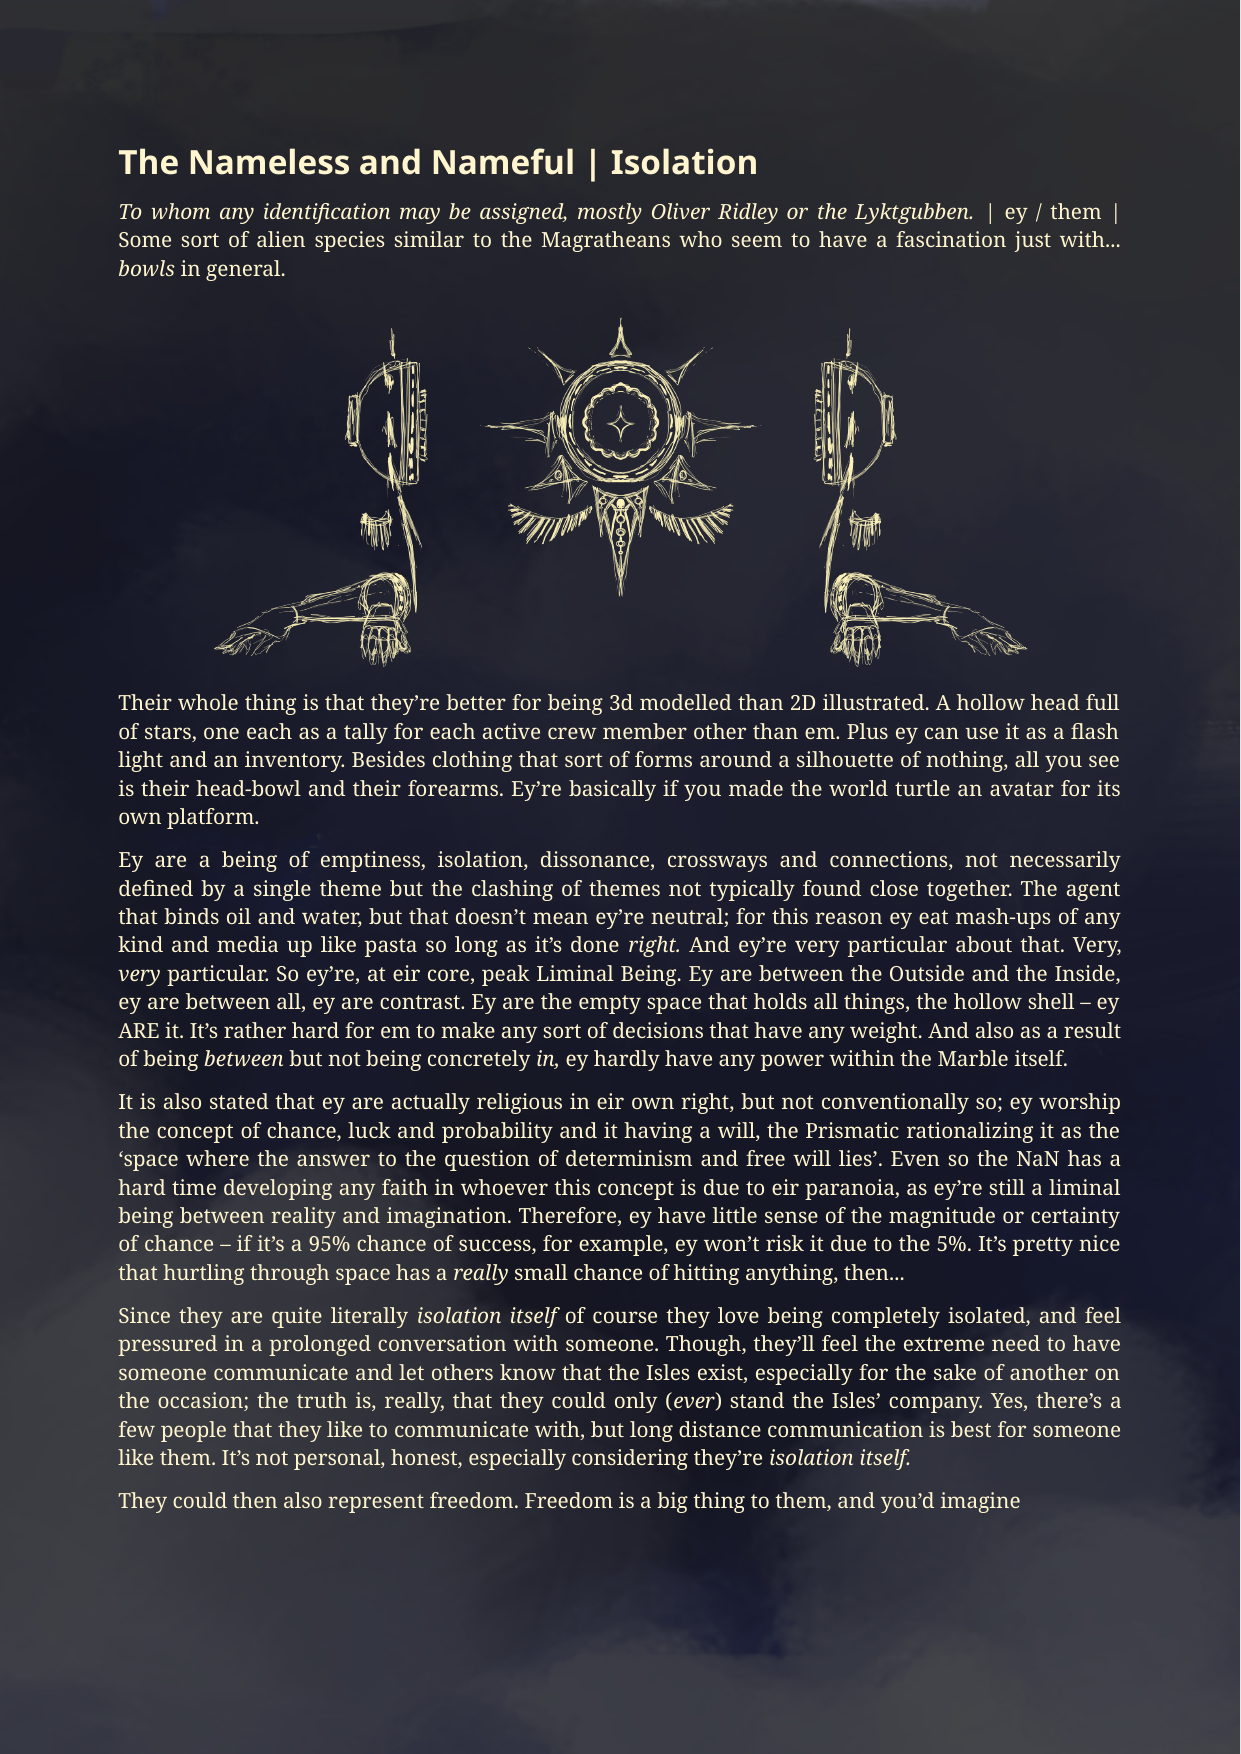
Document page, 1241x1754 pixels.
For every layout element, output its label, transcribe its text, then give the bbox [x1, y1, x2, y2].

text Since they are quite literally isolation itself of course they love being completely isolated, and feel pressured in a prolonged conversation with someone. Though, they’ll feel the extreme need to have someone communicate and let others know that the Isles exist, especially for the sake of another on the occasion; the truth is, really, that they could only (ever) stand the Isles’ company. Yes, there’s a few people that they like to communicate with, but long distance communication is best for someone like them. It’s not personal, honest, especially considering they’re isolation itself. [118, 1301, 1122, 1472]
text They could then also represent freedom. Freedom is a big thing to them, and you’d imagine [118, 1486, 1122, 1515]
text Their whole thing is that they’re better for being 3d modelled than 2D illustrated. A hollow head full of stars, one each as a tally for each active crew member other than em. Plus ey can use it as a flash light and an inventory. Besides clothing that sort of forms around a silhouette of nothing, all you see is their head-bowl and their forearms. Ey’re basically if you made the world turtle an avatar for its own platform. [118, 689, 1122, 831]
picture [0, 0, 1241, 1754]
text To whom any identification may be assigned, mostly Oliver Ridley or the Lyktgubben. | ey / them | Some sort of alien species similar to the Magratheans who seem to have a fascination just with... bowls in general. [118, 197, 1122, 282]
text It is also stated that ey are actually religious in eir own right, but not conventionally so; ey worship the concept of chance, luck and probability and it having a will, the Prismatic rationalizing it as the ‘space where the answer to the question of determinism and free will lies’. Even so the NaN has a hard time developing any faith in whoever this concept is due to eir paranoia, as ey’re still a liminal being between reality and imagination. Therefore, ey have little sense of the magnitude or certainty of chance – if it’s a 95% chance of success, for example, ey won’t risk it due to the 5%. It’s pretty nice that hurtling through space has a really small chance of hitting anything, then... [118, 1087, 1122, 1286]
text Ey are a being of emptiness, isolation, dissonance, crossways and connections, not necessarily defined by a single theme but the clashing of themes not typically found close together. The agent that binds oil and water, but that doesn’t mean ey’re neutral; for this reason ey eat mash-ups of any kind and media up like pasta so long as it’s done right. And ey’re very particular about that. Very, very particular. So ey’re, at eir core, peak Liminal Being. Ey are between the Outside and the Inside, ey are between all, ey are contrast. Ey are the empty space that holds all things, the hollow shell – ey ARE it. It’s rather hard for em to make any sort of decisions that have any weight. And also as a result of being between but not being concretely in, ey hardly have any power within the Marble itself. [118, 845, 1122, 1073]
subtitle The Nameless and Nameful | Isolation [118, 139, 1122, 184]
